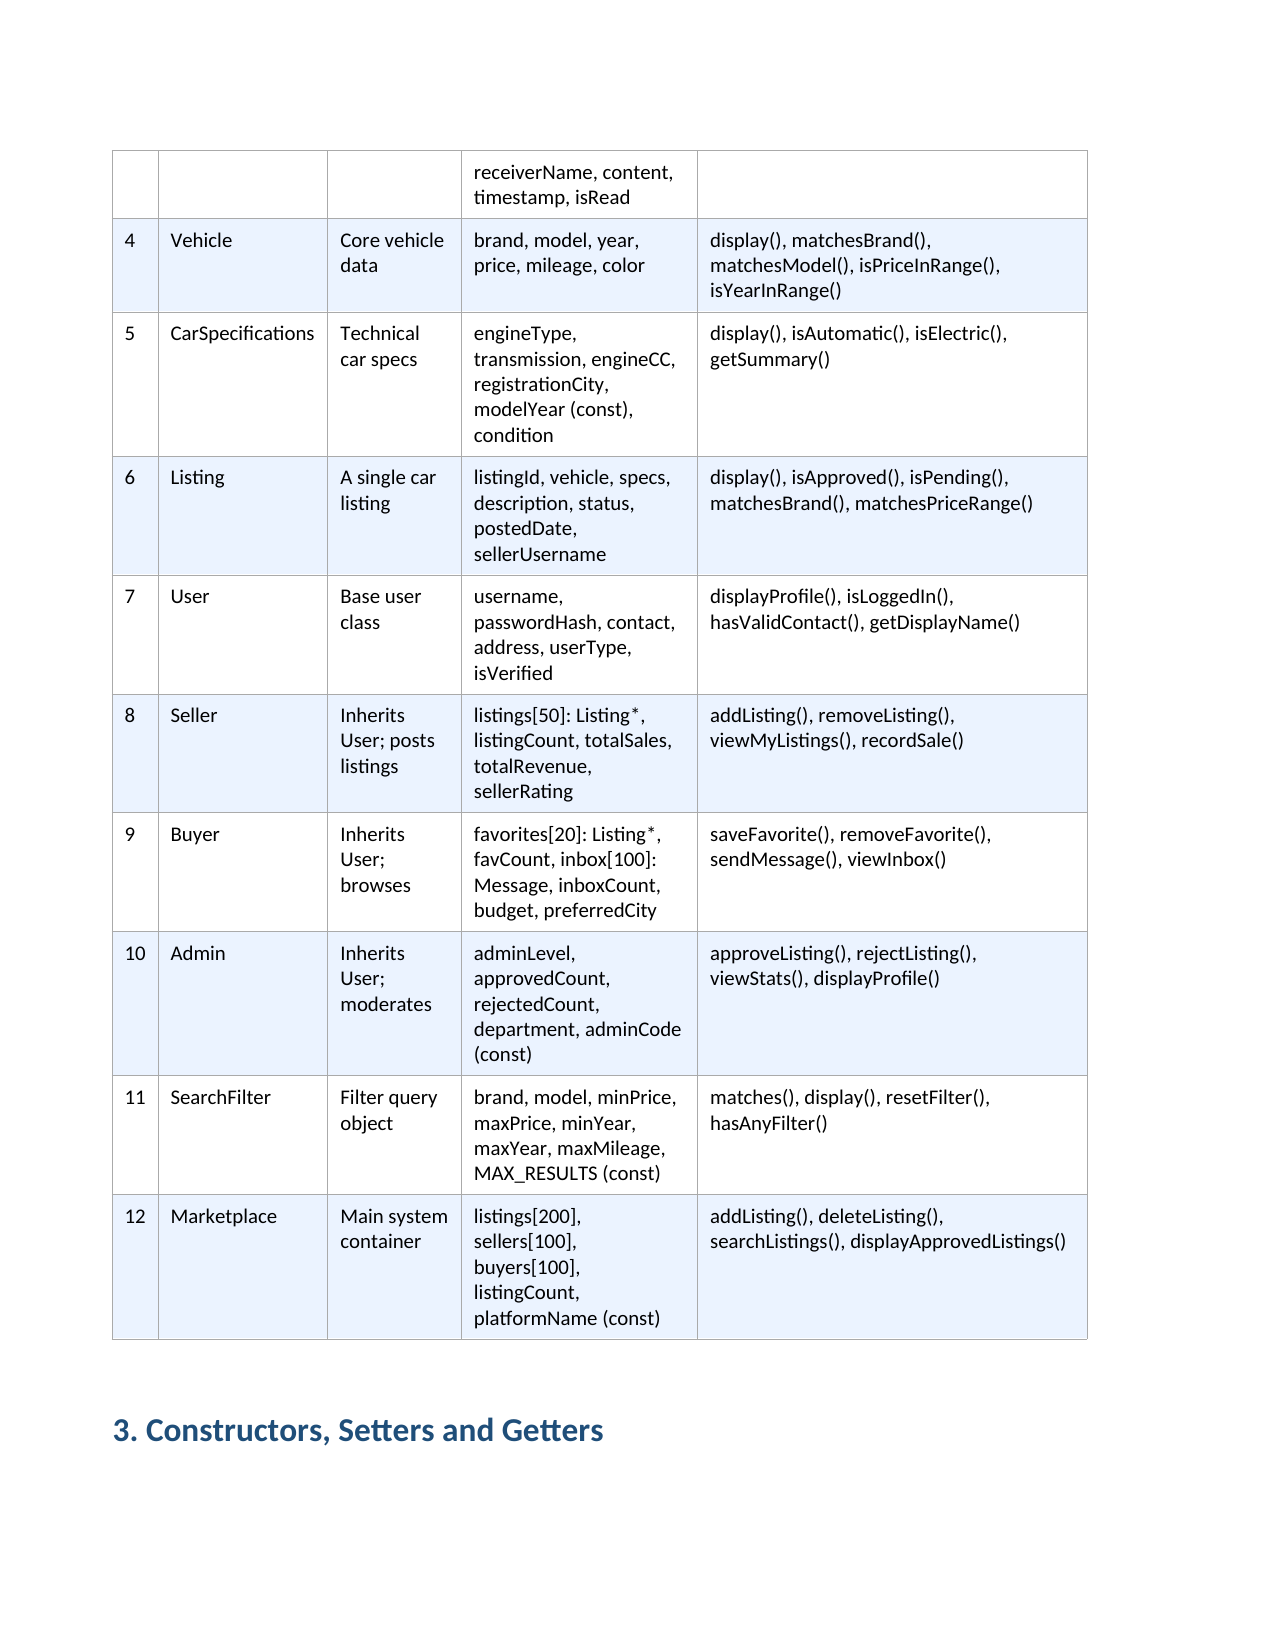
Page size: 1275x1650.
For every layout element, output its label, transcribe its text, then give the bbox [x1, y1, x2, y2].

table_cell saveFavorite(), removeFavorite(), sendMessage(), viewInbox() [698, 813, 1087, 931]
table_cell A single car listing [328, 457, 461, 574]
table_cell 7 [113, 576, 158, 693]
table_cell Inherits User; posts listings [328, 695, 461, 812]
table_cell matches(), display(), resetFilter(), hasAnyFilter() [698, 1076, 1087, 1194]
table_cell username, passwordHash, contact, address, userType, isVerified [462, 576, 697, 693]
table_cell listings[200], sellers[100], buyers[100], listingCount, platformName (const) [462, 1195, 697, 1338]
table_cell adminLevel, approvedCount, rejectedCount, department, adminCode (const) [462, 932, 697, 1075]
table_cell receiverName, content, timestamp, isRead [462, 151, 697, 218]
table_cell 11 [113, 1076, 158, 1194]
table_cell engineType, transmission, engineCC, registrationCity, modelYear (const), condition [462, 313, 697, 456]
table_cell brand, model, minPrice, maxPrice, minYear, maxYear, maxMileage, MAX_RESULTS (const) [462, 1076, 697, 1194]
table_cell 4 [113, 219, 158, 311]
table_cell Inherits User; browses [328, 813, 461, 931]
table_cell [159, 151, 327, 218]
subtitle 3. Constructors, Setters and Getters [112, 1409, 1162, 1449]
table_cell [113, 151, 158, 218]
table_cell addListing(), removeListing(), viewMyListings(), recordSale() [698, 695, 1087, 812]
table_cell [328, 151, 461, 218]
table_cell Base user class [328, 576, 461, 693]
table_cell 5 [113, 313, 158, 456]
table_cell Admin [159, 932, 327, 1075]
table_cell SearchFilter [159, 1076, 327, 1194]
table_cell Core vehicle data [328, 219, 461, 311]
table_cell listingId, vehicle, specs, description, status, postedDate, sellerUsername [462, 457, 697, 574]
table_cell CarSpecifications [159, 313, 327, 456]
table_cell addListing(), deleteListing(), searchListings(), displayApprovedListings() [698, 1195, 1087, 1338]
table_cell listings[50]: Listing*, listingCount, totalSales, totalRevenue, sellerRating [462, 695, 697, 812]
table_cell Vehicle [159, 219, 327, 311]
table_cell display(), isAutomatic(), isElectric(), getSummary() [698, 313, 1087, 456]
table_cell 8 [113, 695, 158, 812]
table_cell Technical car specs [328, 313, 461, 456]
table_cell 6 [113, 457, 158, 574]
table_cell Buyer [159, 813, 327, 931]
table_cell User [159, 576, 327, 693]
table_cell display(), isApproved(), isPending(), matchesBrand(), matchesPriceRange() [698, 457, 1087, 574]
table_cell 10 [113, 932, 158, 1075]
table_cell Inherits User; moderates [328, 932, 461, 1075]
table_cell 12 [113, 1195, 158, 1338]
table_cell approveListing(), rejectListing(), viewStats(), displayProfile() [698, 932, 1087, 1075]
table_cell Main system container [328, 1195, 461, 1338]
table_cell displayProfile(), isLoggedIn(), hasValidContact(), getDisplayName() [698, 576, 1087, 693]
table_cell favorites[20]: Listing*, favCount, inbox[100]: Message, inboxCount, budget, preferredCity [462, 813, 697, 931]
table_cell Listing [159, 457, 327, 574]
table_cell Filter query object [328, 1076, 461, 1194]
table_cell Seller [159, 695, 327, 812]
table_cell 9 [113, 813, 158, 931]
table_cell display(), matchesBrand(), matchesModel(), isPriceInRange(), isYearInRange() [698, 219, 1087, 311]
table_cell [698, 151, 1087, 218]
table_cell brand, model, year, price, mileage, color [462, 219, 697, 311]
table_cell Marketplace [159, 1195, 327, 1338]
